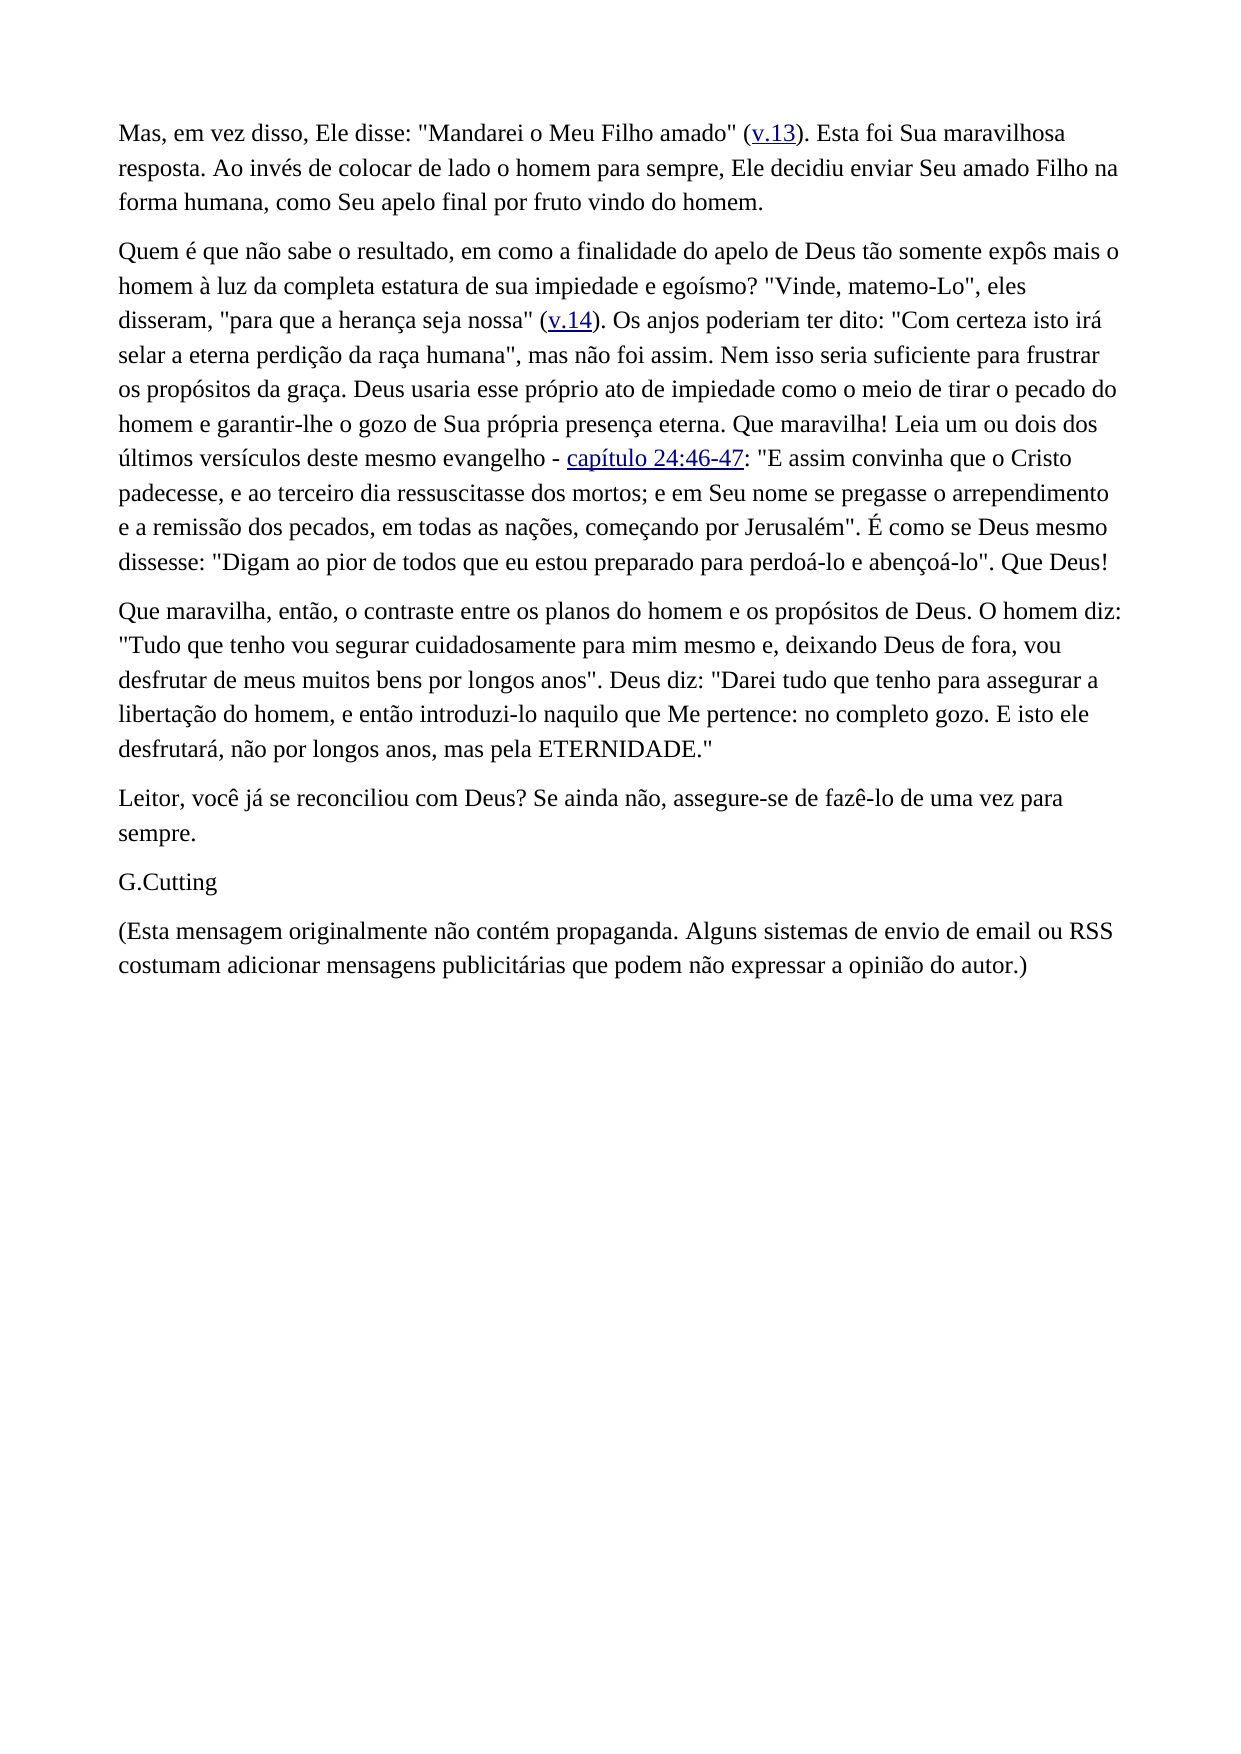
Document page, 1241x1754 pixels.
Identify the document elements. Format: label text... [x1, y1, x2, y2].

text Que maravilha, então, o contraste entre os planos do homem e os propósitos de Deus. O homem diz: "Tudo que tenho vou segurar cuidadosamente para mim mesmo e, deixando Deus de fora, vou desfrutar de meus muitos bens por longos anos". Deus diz: "Darei tudo que tenho para assegurar a libertação do homem, e então introduzi-lo naquilo que Me pertence: no completo gozo. E isto ele desfrutará, não por longos anos, mas pela ETERNIDADE." [118, 596, 1122, 763]
text (Esta mensagem originalmente não contém propaganda. Alguns sistemas de envio de email ou RSS costumam adicionar mensagens publicitárias que podem não expressar a opinião do autor.) [118, 916, 1122, 979]
text Leitor, você já se reconciliou com Deus? Se ainda não, assegure-se de fazê-lo de uma vez para sempre. [118, 783, 1122, 846]
text G.Cutting [118, 867, 1122, 896]
text Mas, em vez disso, Ele disse: "Mandarei o Meu Filho amado" (v.13). Esta foi Sua maravilhosa resposta. Ao invés de colocar de lado o homem para sempre, Ele decidiu enviar Seu amado Filho na forma humana, como Seu apelo final por fruto vindo do homem. [118, 118, 1122, 216]
text Quem é que não sabe o resultado, em como a finalidade do apelo de Deus tão somente expôs mais o homem à luz da completa estatura de sua impiedade e egoísmo? "Vinde, matemo-Lo", eles disseram, "para que a herança seja nossa" (v.14). Os anjos poderiam ter dito: "Com certeza isto irá selar a eterna perdição da raça humana", mas não foi assim. Nem isso seria suficiente para frustrar os propósitos da graça. Deus usaria esse próprio ato de impiedade como o meio de tirar o pecado do homem e garantir-lhe o gozo de Sua própria presença eterna. Que maravilha! Leia um ou dois dos últimos versículos deste mesmo evangelho - capítulo 24:46-47: "E assim convinha que o Cristo padecesse, e ao terceiro dia ressuscitasse dos mortos; e em Seu nome se pregasse o arrependimento e a remissão dos pecados, em todas as nações, começando por Jerusalém". É como se Deus mesmo dissesse: "Digam ao pior de todos que eu estou preparado para perdoá-lo e abençoá-lo". Que Deus! [118, 236, 1122, 575]
